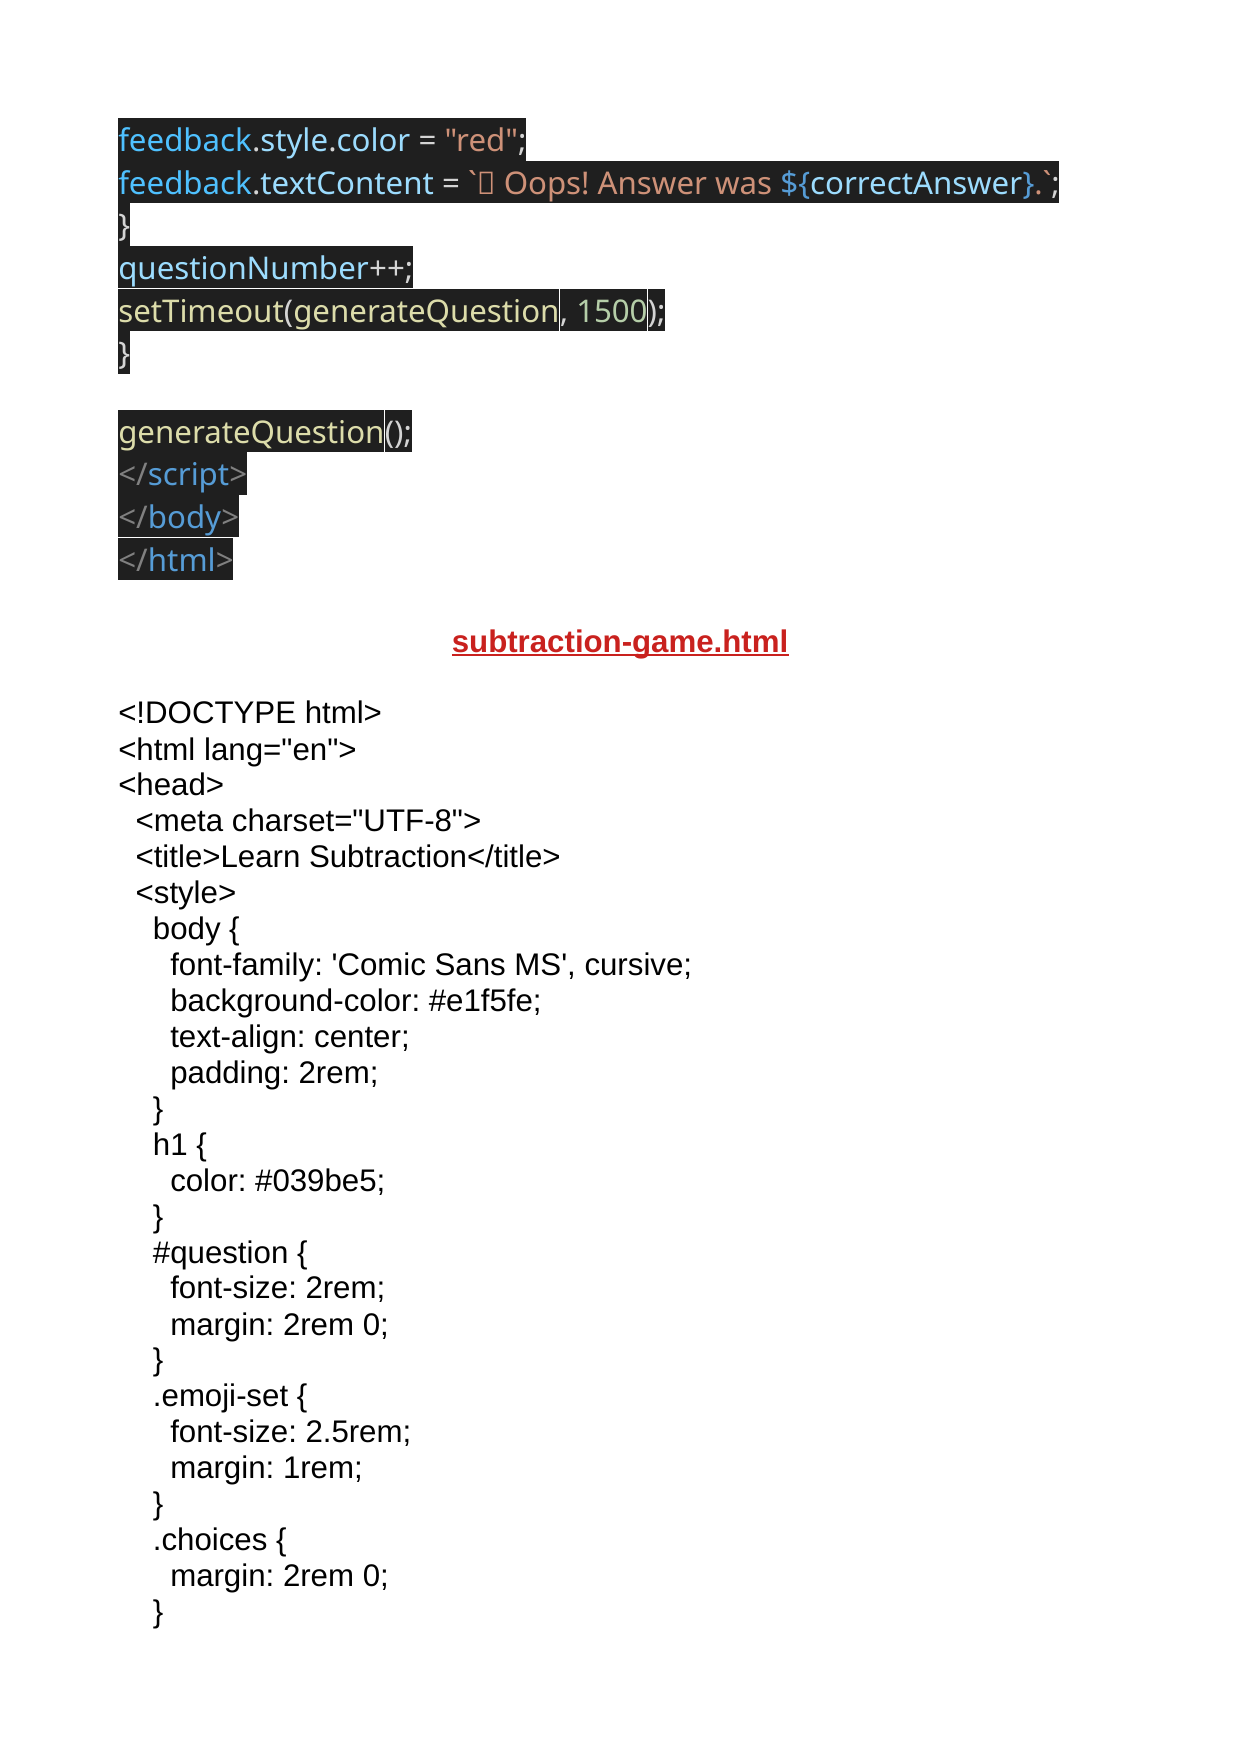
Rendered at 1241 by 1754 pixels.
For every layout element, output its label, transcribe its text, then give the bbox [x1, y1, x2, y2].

text </script> [118, 452, 1122, 495]
text questionNumber++; [118, 246, 1122, 288]
text } [118, 1090, 1122, 1126]
text margin: 2rem 0; [118, 1306, 1122, 1341]
text font-size: 2.5rem; [118, 1413, 1122, 1449]
text } [118, 331, 1122, 374]
text </html> [118, 537, 1122, 580]
text #question { [118, 1234, 1122, 1269]
text <head> [118, 766, 1122, 802]
text padding: 2rem; [118, 1054, 1122, 1090]
text } [118, 203, 1122, 246]
text </body> [118, 495, 1122, 537]
text font-family: 'Comic Sans MS', cursive; [118, 946, 1122, 982]
text <!DOCTYPE html> [118, 694, 1122, 731]
text feedback.style.color = "red"; [118, 118, 1122, 161]
text .emoji-set { [118, 1377, 1122, 1413]
text <meta charset="UTF-8"> [118, 802, 1122, 838]
text <title>Learn Subtraction</title> [118, 838, 1122, 874]
text <html lang="en"> [118, 731, 1122, 766]
text } [118, 1485, 1122, 1521]
text } [118, 1341, 1122, 1377]
text <style> [118, 874, 1122, 910]
text font-size: 2rem; [118, 1269, 1122, 1306]
text h1 { [118, 1126, 1122, 1162]
text margin: 2rem 0; [118, 1557, 1122, 1593]
text subtraction-game.html [118, 623, 1122, 659]
text text-align: center; [118, 1018, 1122, 1054]
text margin: 1rem; [118, 1449, 1122, 1485]
text feedback.textContent = `❌ Oops! Answer was ${correctAnswer}.`; [118, 161, 1122, 203]
text color: #039be5; [118, 1162, 1122, 1198]
text generateQuestion(); [118, 410, 1122, 452]
text body { [118, 910, 1122, 946]
text } [118, 1593, 1122, 1629]
text .choices { [118, 1521, 1122, 1557]
text background-color: #e1f5fe; [118, 982, 1122, 1018]
text } [118, 1198, 1122, 1234]
text setTimeout(generateQuestion, 1500); [118, 288, 1122, 331]
